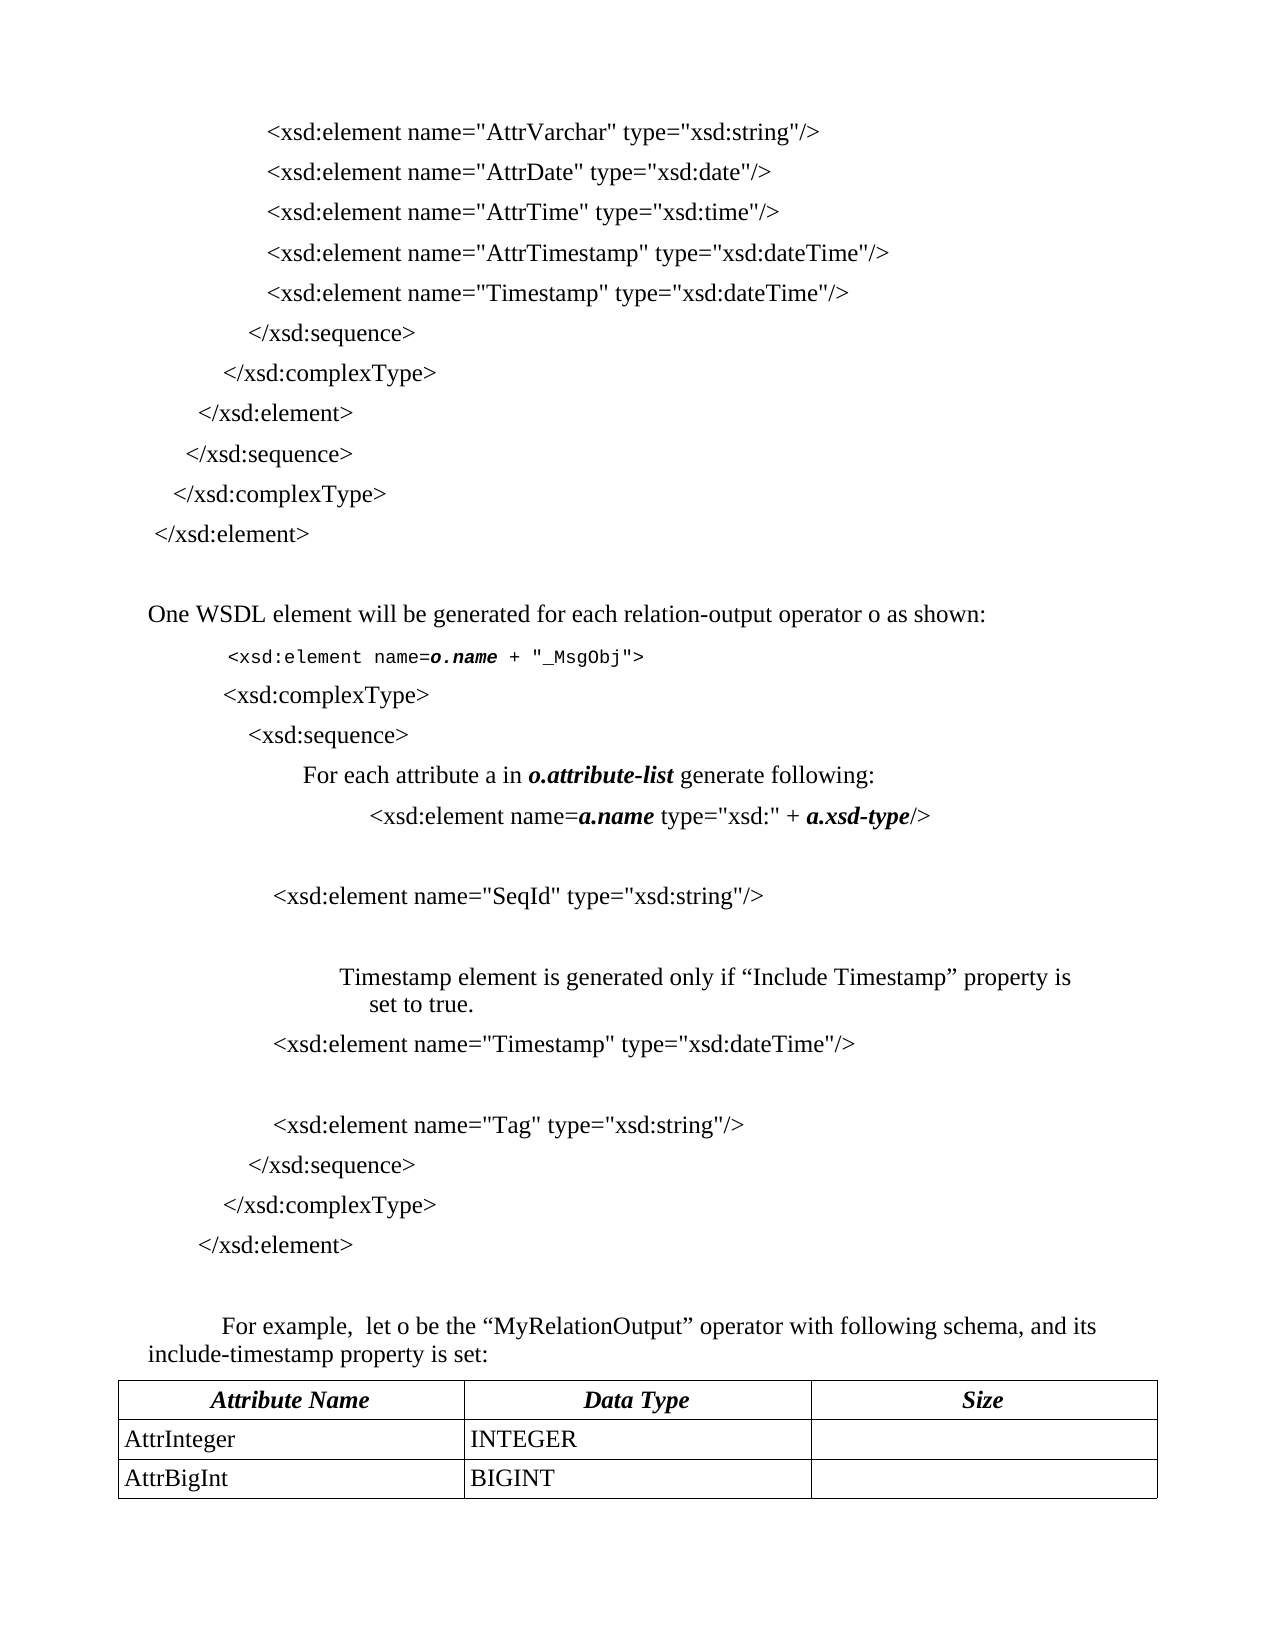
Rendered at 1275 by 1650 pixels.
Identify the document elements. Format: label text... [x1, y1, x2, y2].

text <xsd:element name=a.name type="xsd:" + a.xsd-type/> [148, 802, 1157, 829]
table_cell [812, 1460, 1157, 1498]
text <xsd:element name="SeqId" type="xsd:string"/> [148, 882, 1157, 910]
table_cell AttrInteger [119, 1420, 464, 1458]
text </xsd:element> [148, 399, 1157, 427]
text <xsd:element name="AttrDate" type="xsd:date"/> [148, 158, 1157, 186]
text <xsd:element name="AttrVarchar" type="xsd:string"/> [148, 118, 1157, 146]
text One WSDL element will be generated for each relation-output operator o as shown: [148, 601, 1157, 628]
text </xsd:element> [148, 520, 1157, 548]
text </xsd:complexType> [148, 1191, 1157, 1219]
text <xsd:sequence> [148, 721, 1157, 749]
table_header Size [812, 1381, 1157, 1419]
table_cell BIGINT [465, 1460, 811, 1498]
text <xsd:element name="Timestamp" type="xsd:dateTime"/> [148, 1031, 1157, 1058]
text <xsd:element name="AttrTime" type="xsd:time"/> [148, 198, 1157, 226]
text </xsd:element> [148, 1232, 1157, 1259]
table_cell AttrBigInt [119, 1460, 464, 1498]
text </xsd:complexType> [148, 359, 1157, 387]
text </xsd:complexType> [148, 480, 1157, 508]
text <xsd:complexType> [148, 681, 1157, 709]
text For each attribute a in o.attribute-list generate following: [148, 762, 1157, 789]
text Timestamp element is generated only if “Include Timestamp” property is set to true. [148, 963, 1157, 1018]
text For example, let o be the “MyRelationOutput” operator with following schema, and its include-timestamp property is set: [148, 1312, 1157, 1367]
table_header Data Type [465, 1381, 811, 1419]
text <xsd:element name="AttrTimestamp" type="xsd:dateTime"/> [148, 239, 1157, 266]
text </xsd:sequence> [148, 1151, 1157, 1179]
text <xsd:element name=o.name + "_MsgObj"> [148, 641, 1157, 669]
table_cell [812, 1420, 1157, 1458]
text </xsd:sequence> [148, 319, 1157, 347]
text <xsd:element name="Timestamp" type="xsd:dateTime"/> [148, 279, 1157, 307]
text </xsd:sequence> [148, 440, 1157, 467]
table_header Attribute Name [119, 1381, 464, 1419]
text <xsd:element name="Tag" type="xsd:string"/> [148, 1111, 1157, 1139]
table_cell INTEGER [465, 1420, 811, 1458]
